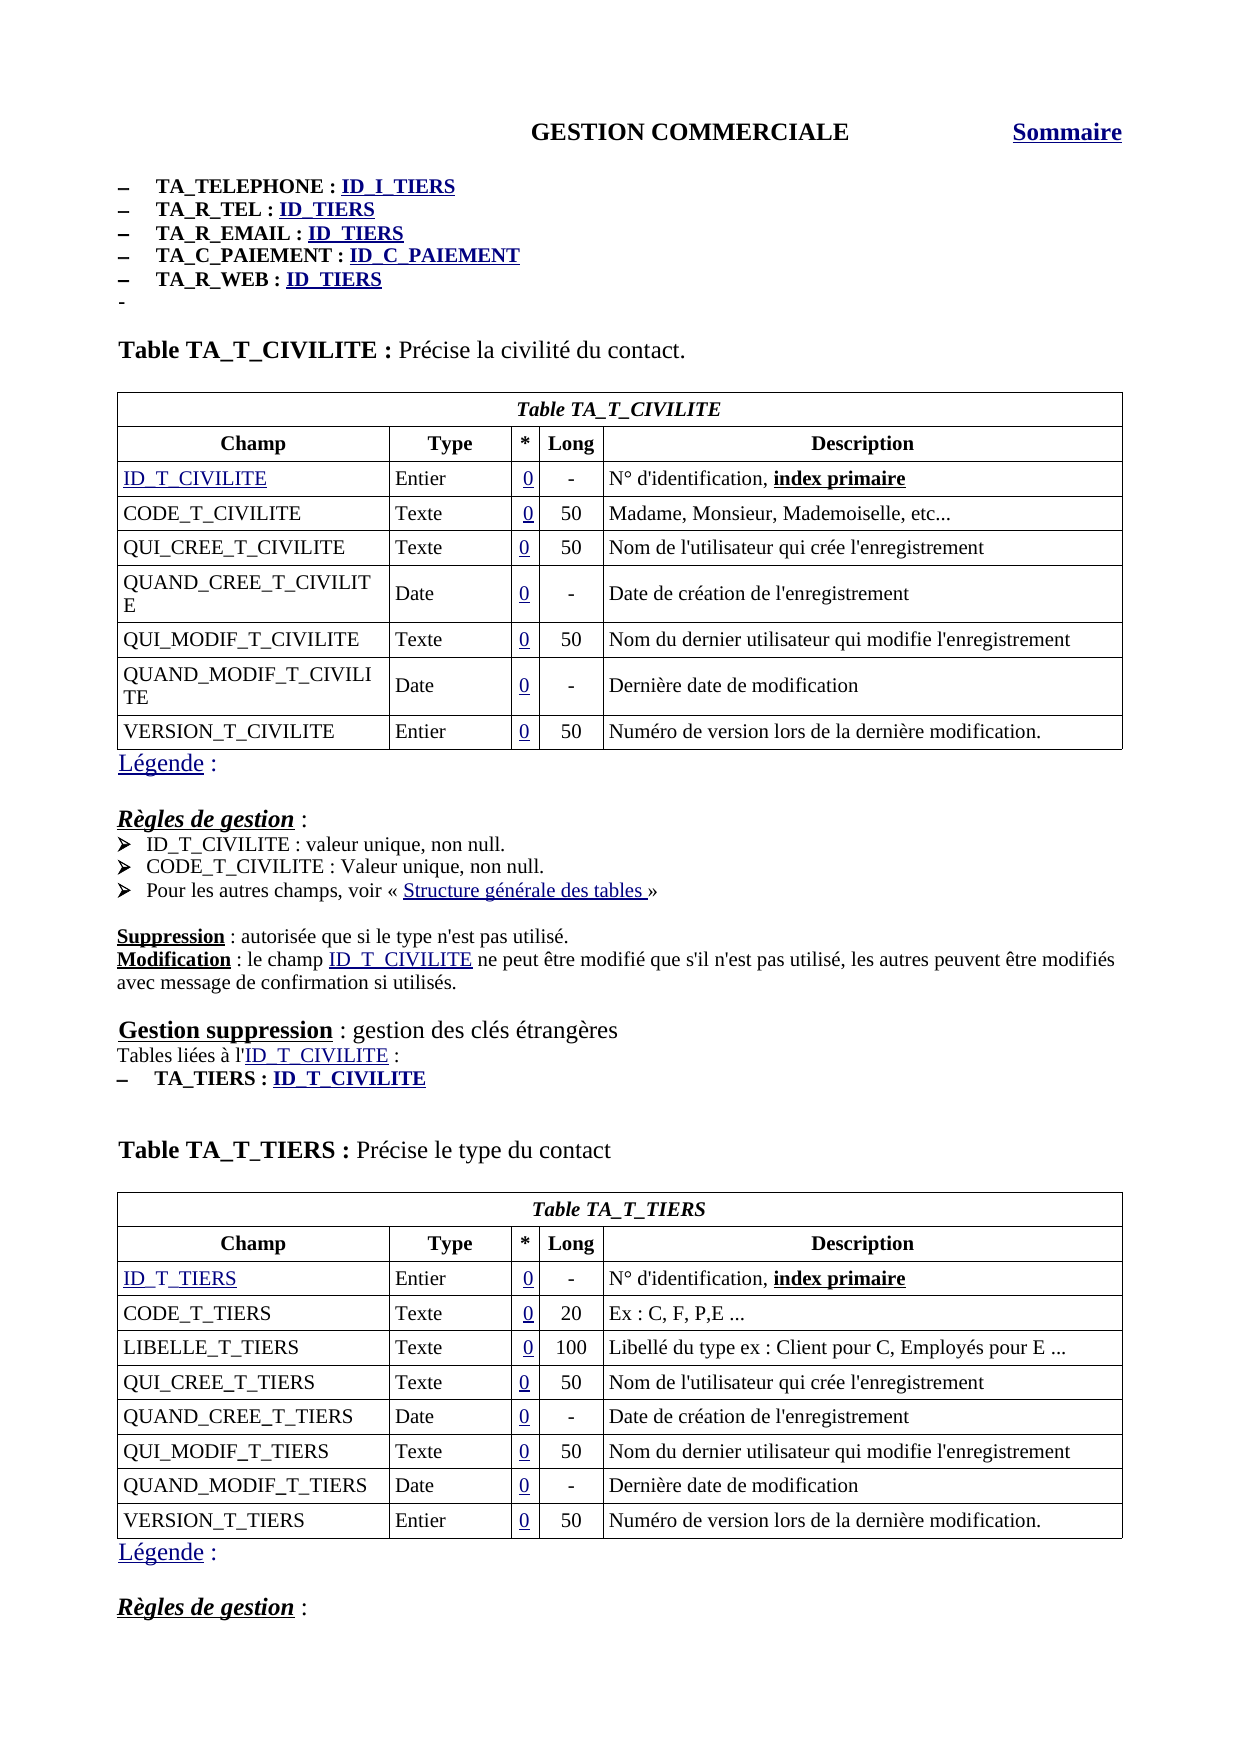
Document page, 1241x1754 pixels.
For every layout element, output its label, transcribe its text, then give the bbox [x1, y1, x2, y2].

table_cell 100 [540, 1331, 603, 1365]
table_cell Nom du dernier utilisateur qui modifie l'enregistrement [604, 623, 1122, 657]
table_cell ID_T_TIERS [118, 1262, 389, 1295]
table_cell 0 [512, 1331, 539, 1365]
table_cell Date [390, 566, 511, 622]
table_cell 50 [540, 531, 603, 565]
text Règles de gestion : [117, 805, 1122, 832]
table_cell N° d'identification, index primaire [604, 1262, 1122, 1295]
text - [118, 290, 1122, 313]
table_cell Texte [390, 623, 511, 657]
table_cell Numéro de version lors de la dernière modification. [604, 716, 1122, 749]
list TA_C_PAIEMENT : ID_C_PAIEMENT [118, 244, 1122, 267]
table_cell 0 [512, 462, 539, 496]
table_cell 0 [512, 531, 539, 565]
table_cell 50 [540, 497, 603, 530]
table_cell Libellé du type ex : Client pour C, Employés pour E ... [604, 1331, 1122, 1365]
table_cell 50 [540, 623, 603, 657]
table_cell 0 [512, 497, 539, 530]
table_cell 0 [512, 1504, 539, 1538]
table_cell ID_T_CIVILITE [118, 462, 389, 496]
list CODE_T_CIVILITE : Valeur unique, non null. [117, 855, 1122, 878]
table_cell 20 [540, 1296, 603, 1330]
table_cell QUI_MODIF_T_TIERS [118, 1435, 389, 1468]
table_cell Dernière date de modification [604, 1469, 1122, 1503]
text Légende : [118, 750, 1122, 777]
table_header Table TA_T_CIVILITE [118, 393, 1122, 426]
table_cell Date de création de l'enregistrement [604, 566, 1122, 622]
table_cell VERSION_T_TIERS [118, 1504, 389, 1538]
list TA_TELEPHONE : ID_I_TIERS [118, 175, 1122, 198]
table_cell 0 [512, 1400, 539, 1434]
text Tables liées à l'ID_T_CIVILITE : [117, 1044, 1122, 1067]
table_cell 0 [512, 1262, 539, 1295]
table_cell Texte [390, 1435, 511, 1468]
text Suppression : autorisée que si le type n'est pas utilisé. [117, 924, 1122, 947]
table_cell Date [390, 1469, 511, 1503]
table_cell QUI_MODIF_T_CIVILITE [118, 623, 389, 657]
text Table TA_T_TIERS : Précise le type du contact [118, 1136, 1122, 1164]
text Légende : [118, 1539, 1122, 1565]
table_cell Madame, Monsieur, Mademoiselle, etc... [604, 497, 1122, 530]
table_cell QUAND_CREE_T_CIVILITE [118, 566, 389, 622]
list Pour les autres champs, voir « Structure générale des tables » [117, 878, 1122, 901]
table_header Table TA_T_TIERS [118, 1193, 1122, 1226]
table_cell Long [540, 1227, 603, 1261]
table_cell Texte [390, 497, 511, 530]
table_cell 0 [512, 566, 539, 622]
table_cell Description [604, 1227, 1122, 1261]
table_cell Date [390, 658, 511, 715]
table_cell Date de création de l'enregistrement [604, 1400, 1122, 1434]
table_cell Champ [118, 427, 389, 461]
table_cell Dernière date de modification [604, 658, 1122, 715]
table_cell VERSION_T_CIVILITE [118, 716, 389, 749]
table_cell QUI_CREE_T_TIERS [118, 1366, 389, 1399]
table_cell * [512, 1227, 539, 1261]
table_cell - [540, 566, 603, 622]
table_cell - [540, 658, 603, 715]
table_cell Nom du dernier utilisateur qui modifie l'enregistrement [604, 1435, 1122, 1468]
table_cell Texte [390, 1331, 511, 1365]
table_cell 0 [512, 623, 539, 657]
table_cell Date [390, 1400, 511, 1434]
table_cell QUAND_CREE_T_TIERS [118, 1400, 389, 1434]
table_cell Entier [390, 716, 511, 749]
table_cell Entier [390, 1262, 511, 1295]
table_cell Entier [390, 1504, 511, 1538]
table_cell - [540, 1400, 603, 1434]
table_cell * [512, 427, 539, 461]
table_cell Texte [390, 1296, 511, 1330]
text Table TA_T_CIVILITE : Précise la civilité du contact. [118, 336, 1122, 364]
table_cell Texte [390, 531, 511, 565]
table_cell QUAND_MODIF_T_CIVILITE [118, 658, 389, 715]
table_cell 50 [540, 1366, 603, 1399]
table_cell QUI_CREE_T_CIVILITE [118, 531, 389, 565]
list TA_TIERS : ID_T_CIVILITE [117, 1067, 1122, 1090]
table_cell - [540, 1262, 603, 1295]
table_cell Description [604, 427, 1122, 461]
table_cell Long [540, 427, 603, 461]
table_cell LIBELLE_T_TIERS [118, 1331, 389, 1365]
table_cell 50 [540, 1504, 603, 1538]
table_cell 0 [512, 658, 539, 715]
table_cell Champ [118, 1227, 389, 1261]
table_cell 50 [540, 1435, 603, 1468]
table_cell Nom de l'utilisateur qui crée l'enregistrement [604, 1366, 1122, 1399]
list ID_T_CIVILITE : valeur unique, non null. [117, 832, 1122, 855]
table_cell - [540, 1469, 603, 1503]
text Gestion suppression : gestion des clés étrangères [118, 1017, 1122, 1044]
table_cell Entier [390, 462, 511, 496]
table_cell CODE_T_TIERS [118, 1296, 389, 1330]
table_cell Ex : C, F, P,E ... [604, 1296, 1122, 1330]
table_cell 0 [512, 716, 539, 749]
table_cell 0 [512, 1366, 539, 1399]
text Modification : le champ ID_T_CIVILITE ne peut être modifié que s'il n'est pas utilisé, les autres peuvent être modifiés avec message de confirmation si utilisés. [117, 947, 1122, 993]
list TA_R_WEB : ID_TIERS [118, 267, 1122, 290]
table_cell Type [390, 427, 511, 461]
table_cell CODE_T_CIVILITE [118, 497, 389, 530]
table_cell 50 [540, 716, 603, 749]
table_cell - [540, 462, 603, 496]
table_cell Type [390, 1227, 511, 1261]
text Règles de gestion : [117, 1593, 1122, 1621]
table_cell QUAND_MODIF_T_TIERS [118, 1469, 389, 1503]
table_cell Nom de l'utilisateur qui crée l'enregistrement [604, 531, 1122, 565]
list TA_R_TEL : ID_TIERS [118, 198, 1122, 221]
table_cell N° d'identification, index primaire [604, 462, 1122, 496]
table_cell Numéro de version lors de la dernière modification. [604, 1504, 1122, 1538]
table_cell 0 [512, 1296, 539, 1330]
table_cell Texte [390, 1366, 511, 1399]
list TA_R_EMAIL : ID_TIERS [118, 221, 1122, 244]
table_cell 0 [512, 1435, 539, 1468]
table_cell 0 [512, 1469, 539, 1503]
